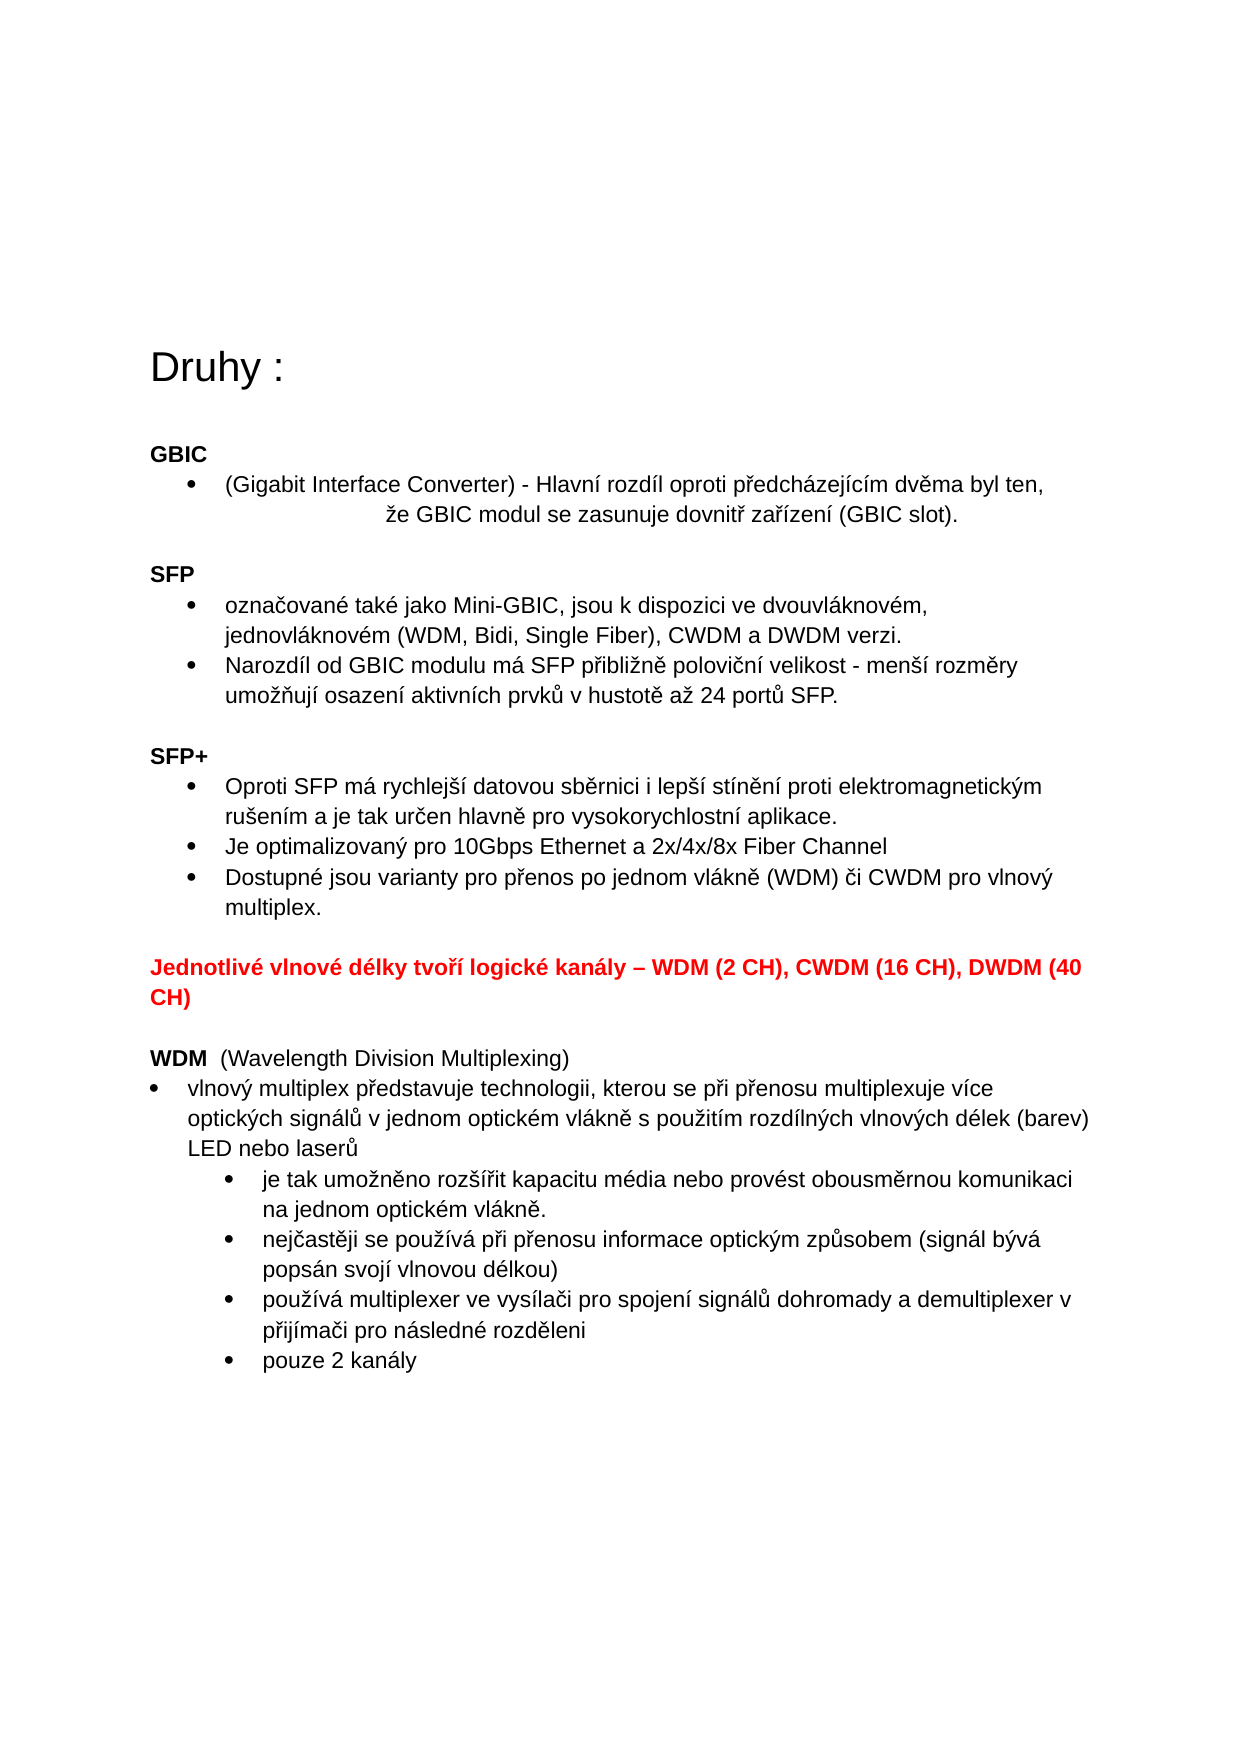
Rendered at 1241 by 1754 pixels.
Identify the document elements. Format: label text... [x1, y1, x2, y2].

list používá multiplexer ve vysílači pro spojení signálů dohromady a demultiplexer v přijímači pro následné rozděleni [225, 1286, 1090, 1343]
text GBIC [150, 441, 1090, 467]
list Dostupné jsou varianty pro přenos po jednom vlákně (WDM) či CWDM pro vlnový multiplex. [187, 863, 1090, 920]
text SFP [150, 561, 1090, 588]
list (Gigabit Interface Converter) - Hlavní rozdíl oproti předcházejícím dvěma byl ten, [187, 471, 1090, 497]
list Narozdíl od GBIC modulu má SFP přibližně poloviční velikost - menší rozměry umožňují osazení aktivních prvků v hustotě až 24 portů SFP. [187, 652, 1090, 708]
list Je optimalizovaný pro 10Gbps Ethernet a 2x/4x/8x Fiber Channel [187, 833, 1090, 859]
list nejčastěji se používá při přenosu informace optickým způsobem (signál bývá popsán svojí vlnovou délkou) [225, 1226, 1090, 1282]
text WDM (Wavelength Division Multiplexing) [150, 1045, 1090, 1071]
text Jednotlivé vlnové délky tvoří logické kanály – WDM (2 CH), CWDM (16 CH), DWDM (40 CH) [150, 954, 1090, 1011]
list je tak umožněno rozšířit kapacitu média nebo provést obousměrnou komunikaci na jednom optickém vlákně. [225, 1166, 1090, 1222]
subtitle Druhy : [150, 343, 1090, 391]
list označované také jako Mini-GBIC, jsou k dispozici ve dvouvláknovém, jednovláknovém (WDM, Bidi, Single Fiber), CWDM a DWDM verzi. [187, 592, 1090, 648]
list vlnový multiplex představuje technologii, kterou se při přenosu multiplexuje více optických signálů v jednom optickém vlákně s použitím rozdílných vlnových délek (barev) LED nebo laserů [150, 1075, 1090, 1162]
list Oproti SFP má rychlejší datovou sběrnici i lepší stínění proti elektromagnetickým rušením a je tak určen hlavně pro vysokorychlostní aplikace. [187, 773, 1090, 829]
list pouze 2 kanály [225, 1347, 1090, 1373]
text SFP+ [150, 743, 1090, 769]
text že GBIC modul se zasunuje dovnitř zařízení (GBIC slot). [150, 501, 1090, 527]
